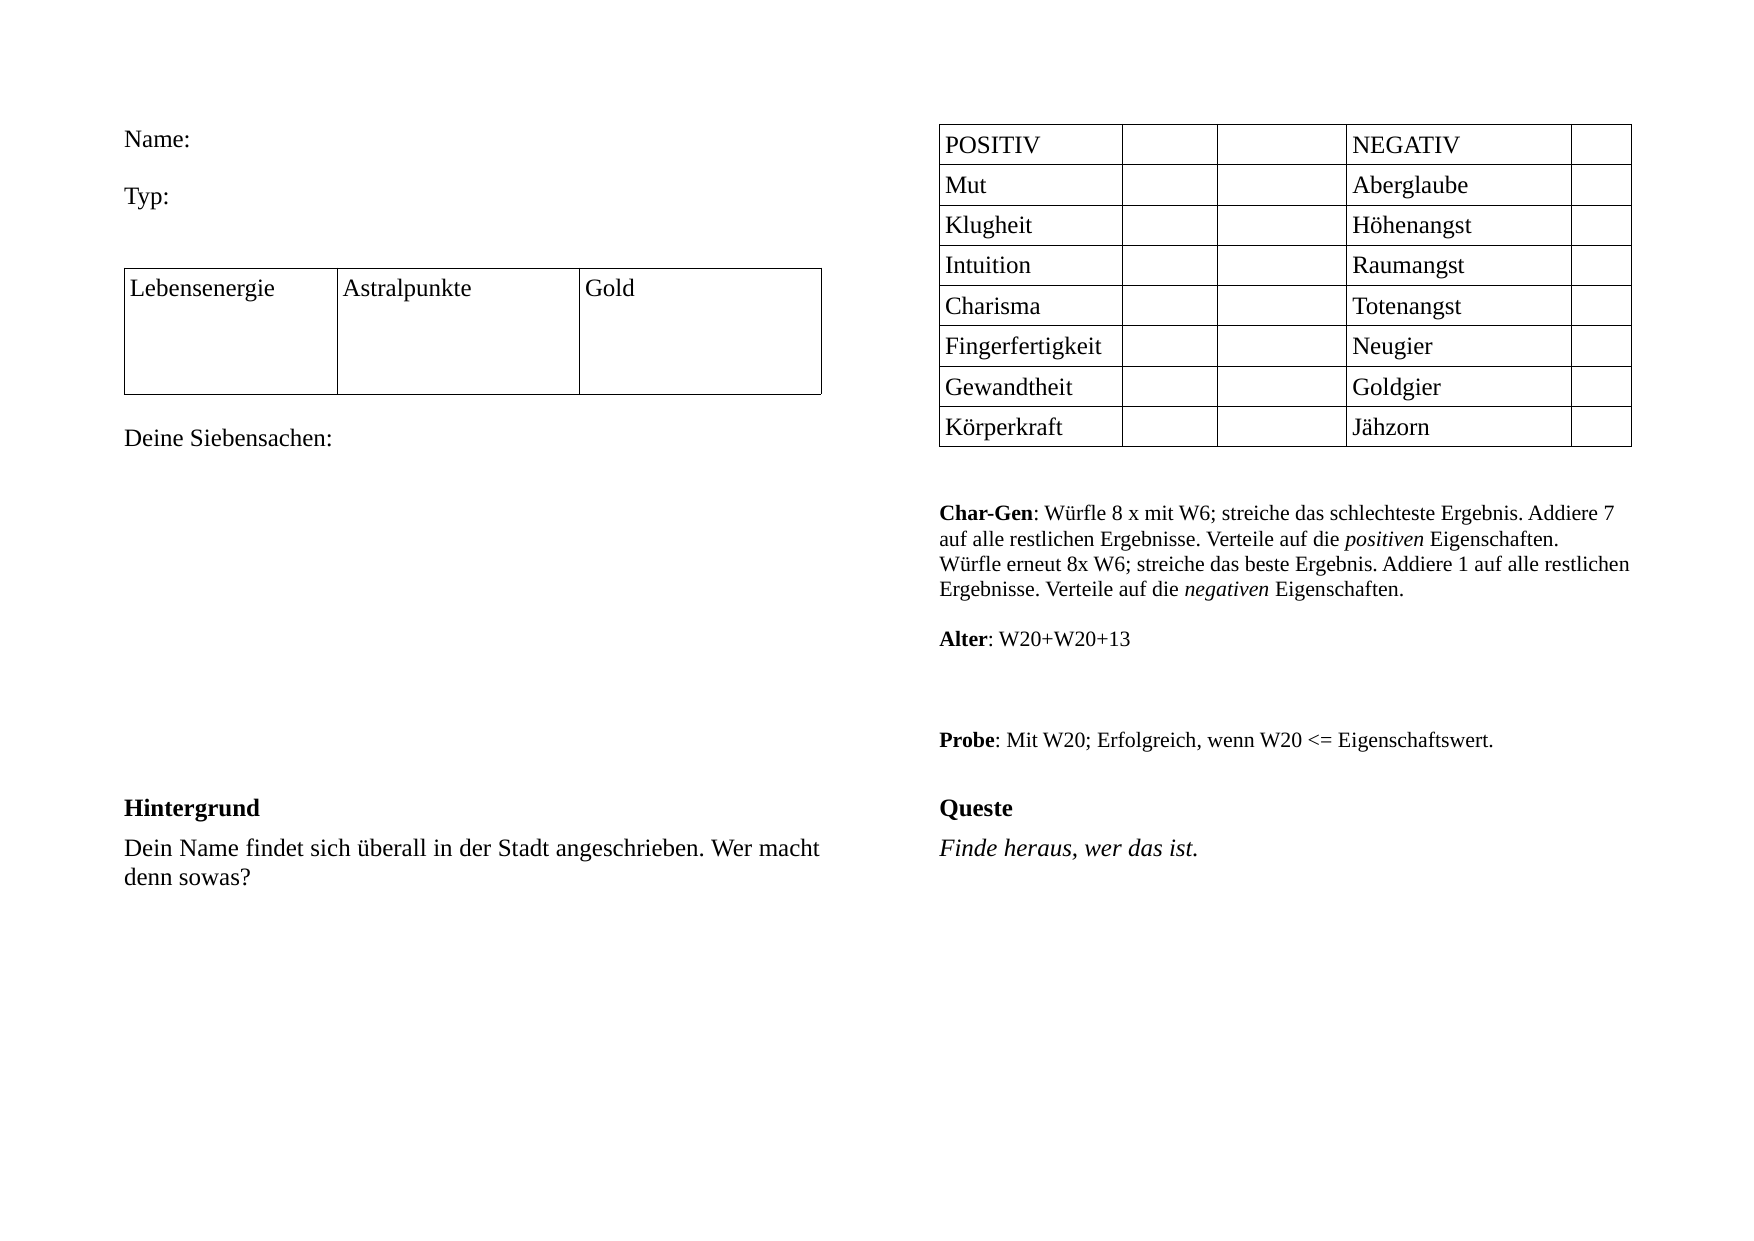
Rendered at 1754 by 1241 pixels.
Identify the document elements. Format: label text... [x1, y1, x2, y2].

table_cell [1572, 286, 1631, 325]
table_cell Dein Name findet sich überall in der Stadt angeschrieben. Wer macht denn sowas? [118, 827, 827, 896]
table_cell Raumangst [1347, 246, 1571, 285]
table_cell [1218, 206, 1346, 245]
table_cell [1572, 326, 1631, 366]
table_header POSITIV [940, 125, 1122, 164]
table_header [1123, 125, 1217, 164]
table_cell [1123, 246, 1217, 285]
table_cell Totenangst [1347, 286, 1571, 325]
table_cell Höhenangst [1347, 206, 1571, 245]
table_cell [1123, 326, 1217, 366]
table_cell [1218, 326, 1346, 366]
table_header Char-Gen: Würfle 8 x mit W6; streiche das schlechteste Ergebnis. Addiere 7 auf alle restlichen Ergebnisse. Verteile auf die positiven Eigenschaften. Würfle erneut 8x W6; streiche das beste Ergebnis. Addiere 1 auf alle restlichen Ergebnisse. Verteile auf die negativen Eigenschaften. Alter: W20+W20+13 Probe: Mit W20; Erfolgreich, wenn W20 <= Eigenschaftswert. [933, 118, 1636, 787]
table_cell [1572, 407, 1631, 446]
table_cell Jähzorn [1347, 407, 1571, 446]
table_header Name: Typ: Deine Siebensachen: [118, 118, 827, 787]
table_cell Charisma [940, 286, 1122, 325]
table_cell [1123, 367, 1217, 406]
table_cell [1123, 206, 1217, 245]
table_cell Körperkraft [940, 407, 1122, 446]
table_header Astralpunkte [338, 269, 579, 394]
table_cell Mut [940, 165, 1122, 204]
table_cell Gewandtheit [940, 367, 1122, 406]
table_header Gold [580, 269, 821, 394]
table_cell Goldgier [1347, 367, 1571, 406]
table_cell [1572, 165, 1631, 204]
table_cell [1218, 246, 1346, 285]
table_cell [1218, 286, 1346, 325]
table_cell [1218, 165, 1346, 204]
table_header [827, 118, 933, 787]
table_cell [1123, 286, 1217, 325]
table_header [1218, 125, 1346, 164]
table_cell [1572, 246, 1631, 285]
table_cell [827, 787, 933, 827]
table_cell Aberglaube [1347, 165, 1571, 204]
table_cell Klugheit [940, 206, 1122, 245]
table_cell [1218, 367, 1346, 406]
table_cell [1123, 165, 1217, 204]
table_cell [827, 827, 933, 896]
table_cell Intuition [940, 246, 1122, 285]
table_cell [1572, 367, 1631, 406]
table_cell [1572, 206, 1631, 245]
table_cell Fingerfertigkeit [940, 326, 1122, 366]
table_cell Queste [933, 787, 1636, 827]
table_header Lebensenergie [125, 269, 337, 394]
table_header NEGATIV [1347, 125, 1571, 164]
table_cell Neugier [1347, 326, 1571, 366]
table_header [1572, 125, 1631, 164]
table_cell [1123, 407, 1217, 446]
table_cell Hintergrund [118, 787, 827, 827]
table_cell [1218, 407, 1346, 446]
table_cell Finde heraus, wer das ist. [933, 827, 1636, 896]
